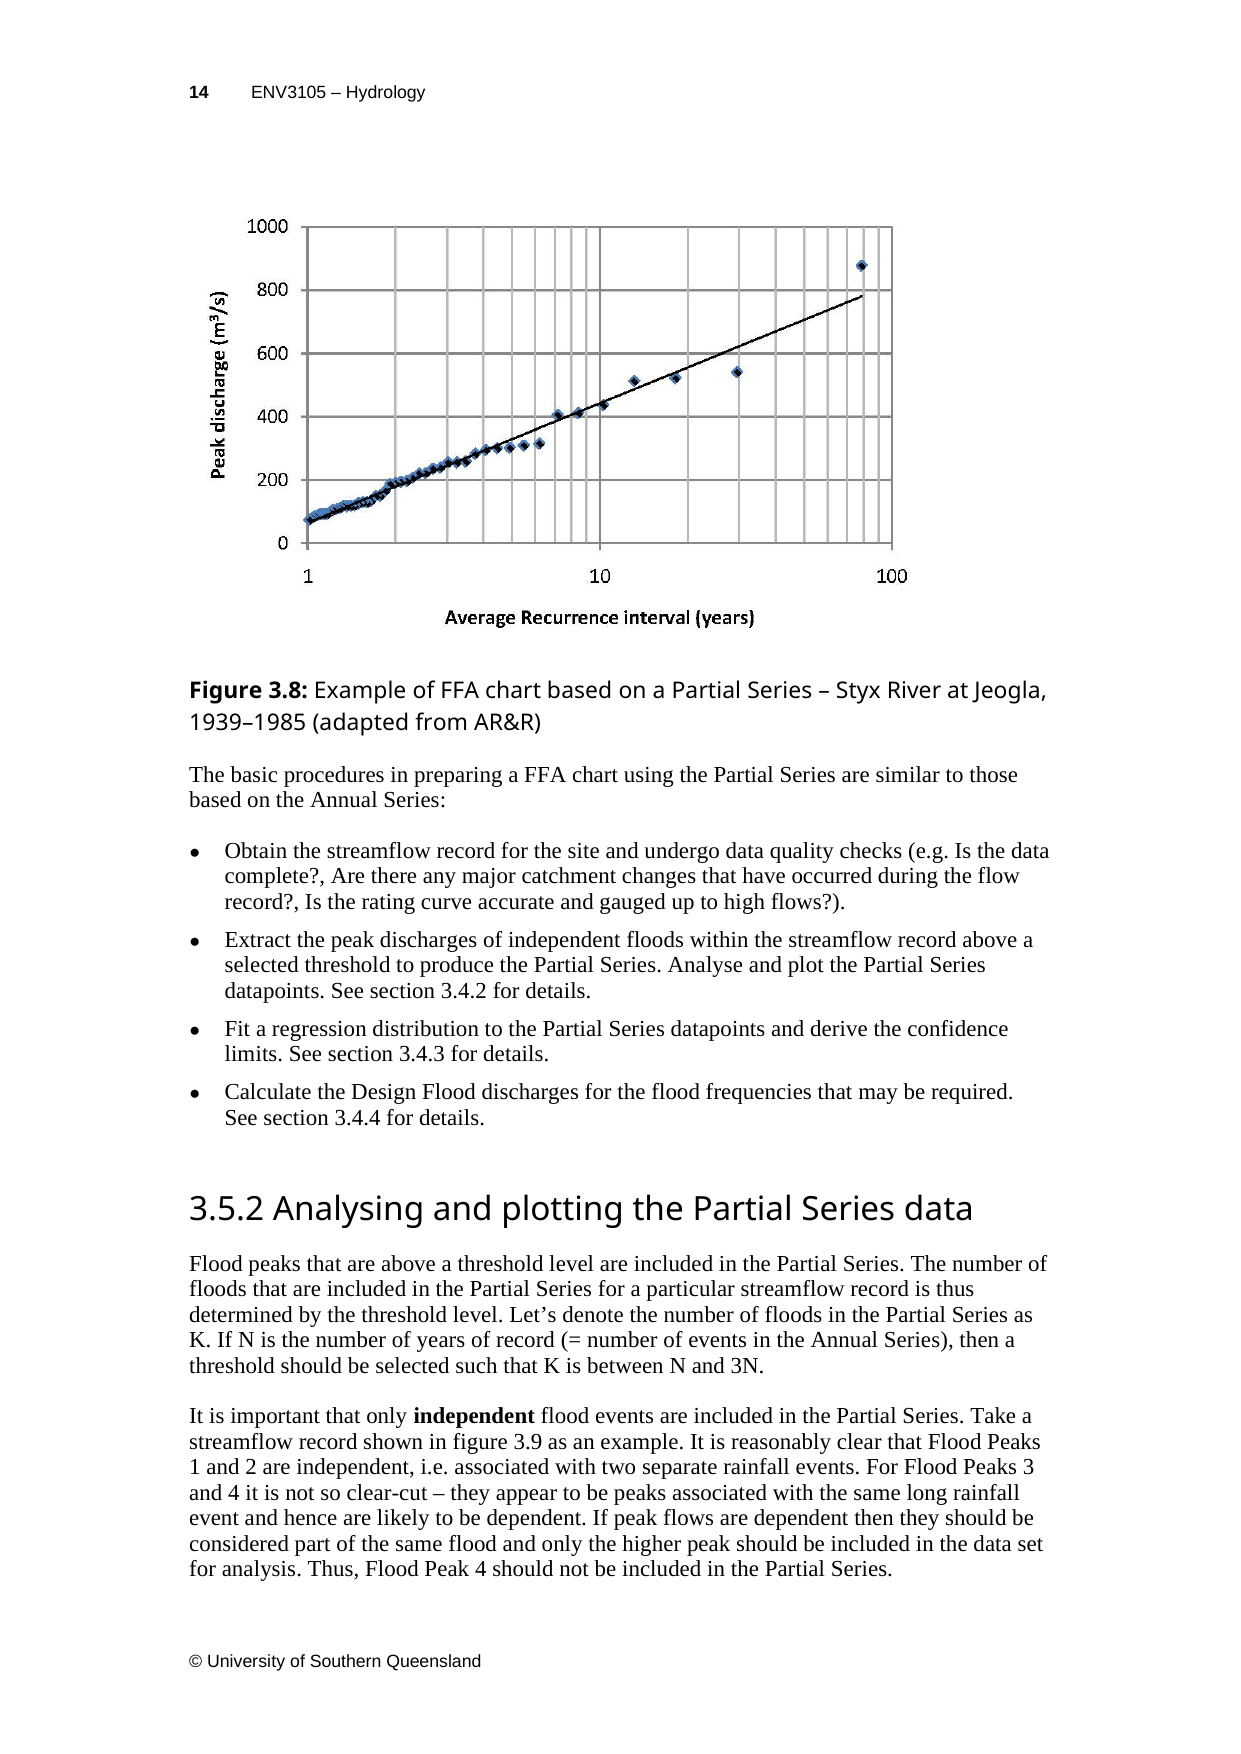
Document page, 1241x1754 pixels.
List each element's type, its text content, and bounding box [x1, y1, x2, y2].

text Figure 3.8: Example of FFA chart based on a Partial Series – Styx River at Jeogla, 1939–1985 (adapted from AR&R) [189, 674, 1051, 737]
list Calculate the Design Flood discharges for the flood frequencies that may be required. See section 3.4.4 for details. [189, 1079, 1051, 1130]
text It is important that only independent flood events are included in the Partial Series. Take a streamflow record shown in figure 3.9 as an example. It is reasonably clear that Flood Peaks 1 and 2 are independent, i.e. associated with two separate rainfall events. For Flood Peaks 3 and 4 it is not so clear-cut – they appear to be peaks associated with the same long rainfall event and hence are likely to be dependent. If peak flows are dependent then they should be considered part of the same flood and only the higher peak should be included in the data set for analysis. Thus, Flood Peak 4 should not be included in the Partial Series. [189, 1403, 1051, 1582]
subtitle Analysing and plotting the Partial Series data [189, 1184, 1051, 1229]
list Fit a regression distribution to the Partial Series datapoints and derive the confidence limits. See section 3.4.3 for details. [189, 1016, 1051, 1067]
text Flood peaks that are above a threshold level are included in the Partial Series. The number of floods that are included in the Partial Series for a particular streamflow record is thus determined by the threshold level. Let’s denote the number of floods in the Partial Series as K. If N is the number of years of record (= number of events in the Annual Series), then a threshold should be selected such that K is between N and 3N. [189, 1250, 1051, 1378]
list Extract the peak discharges of independent floods within the streamflow record above a selected threshold to produce the Partial Series. Analyse and plot the Partial Series datapoints. See section 3.4.2 for details. [189, 927, 1051, 1003]
text The basic procedures in preparing a FFA chart using the Partial Series are similar to those based on the Annual Series: [189, 762, 1051, 813]
picture [188, 206, 911, 650]
list Obtain the streamflow record for the site and undergo data quality checks (e.g. Is the data complete?, Are there any major catchment changes that have occurred during the flow record?, Is the rating curve accurate and gauged up to high flows?). [189, 838, 1051, 914]
